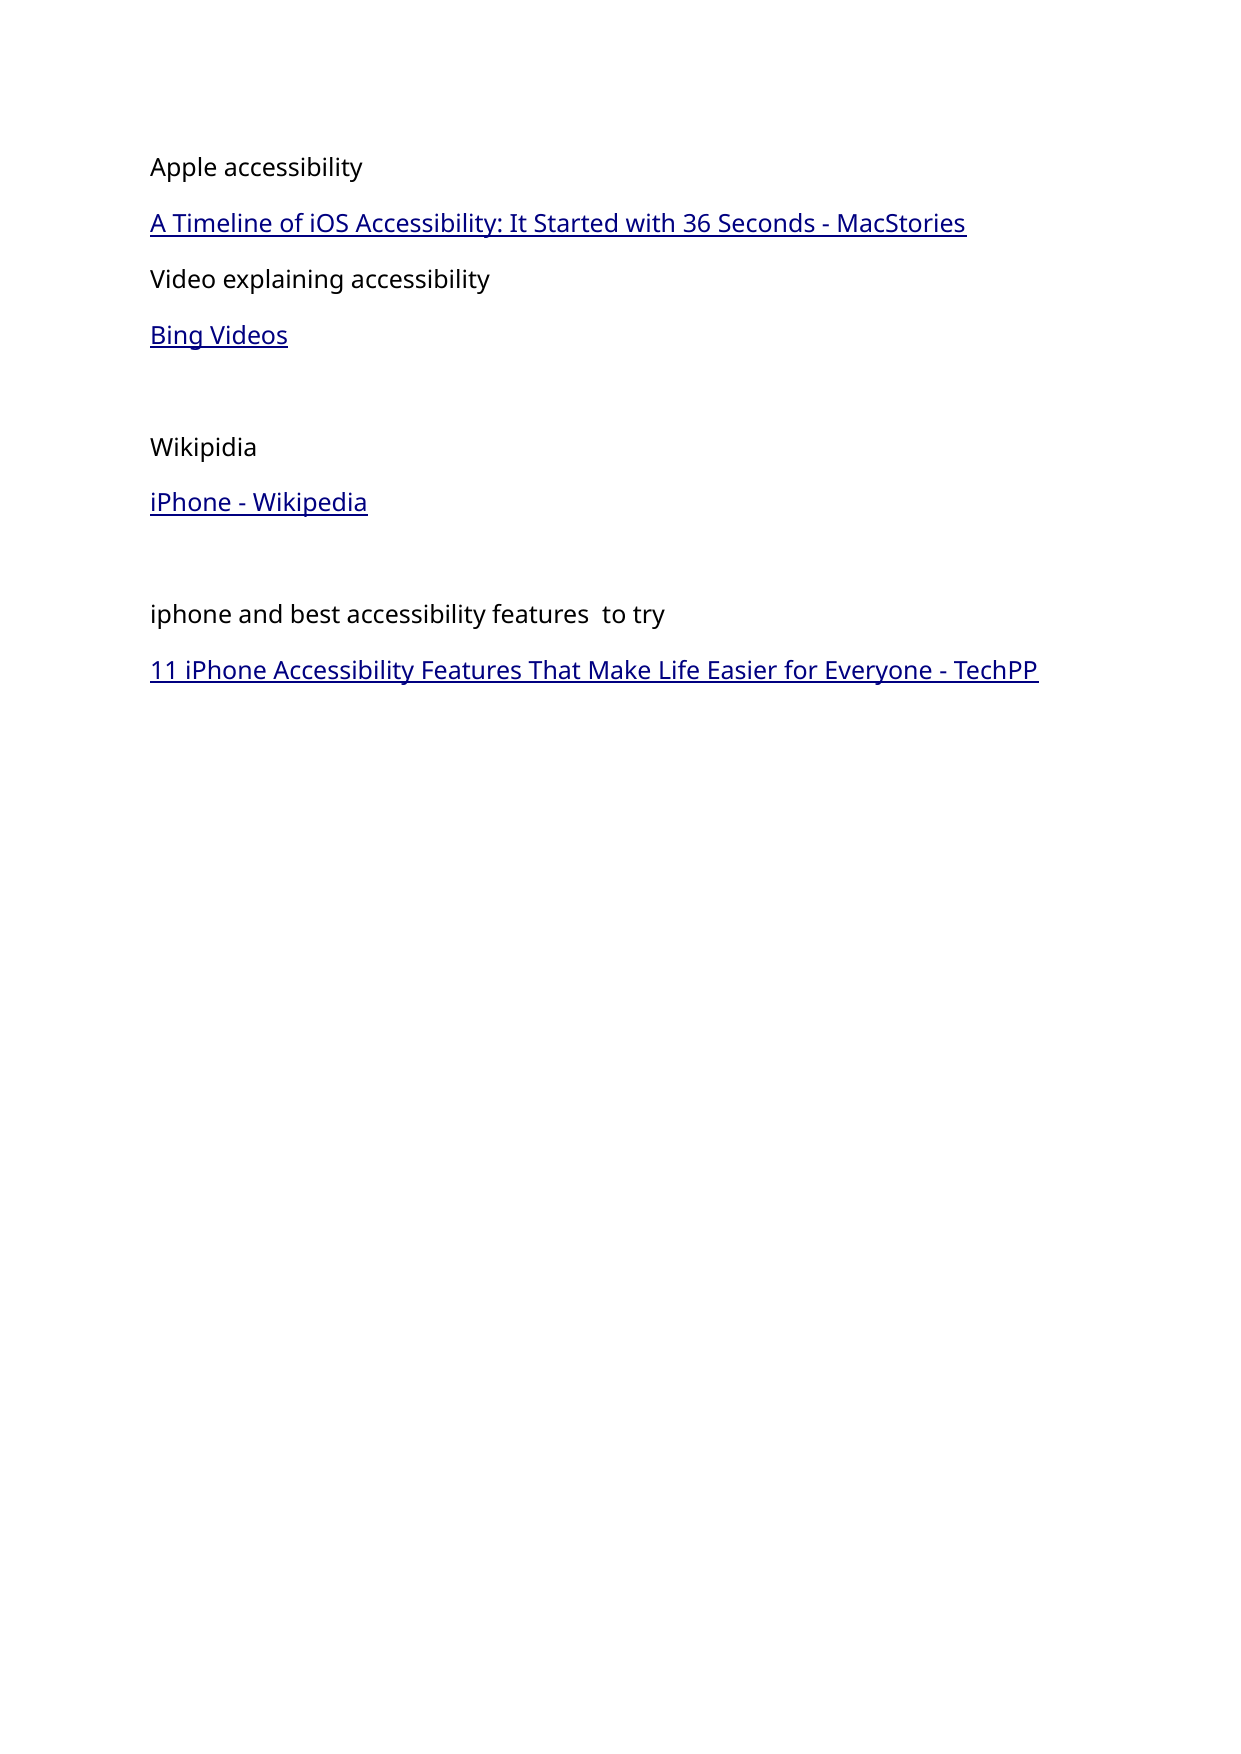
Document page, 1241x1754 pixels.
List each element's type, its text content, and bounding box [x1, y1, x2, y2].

text Bing Videos [150, 317, 1090, 352]
text Wikipidia [150, 429, 1090, 463]
text Apple accessibility [150, 150, 1090, 184]
text A Timeline of iOS Accessibility: It Started with 36 Seconds - MacStories [150, 206, 1090, 240]
text iPhone - Wikipedia [150, 485, 1090, 519]
text 11 iPhone Accessibility Features That Make Life Easier for Everyone - TechPP [150, 652, 1090, 687]
text Video explaining accessibility [150, 262, 1090, 296]
text iphone and best accessibility features to try [150, 597, 1090, 631]
